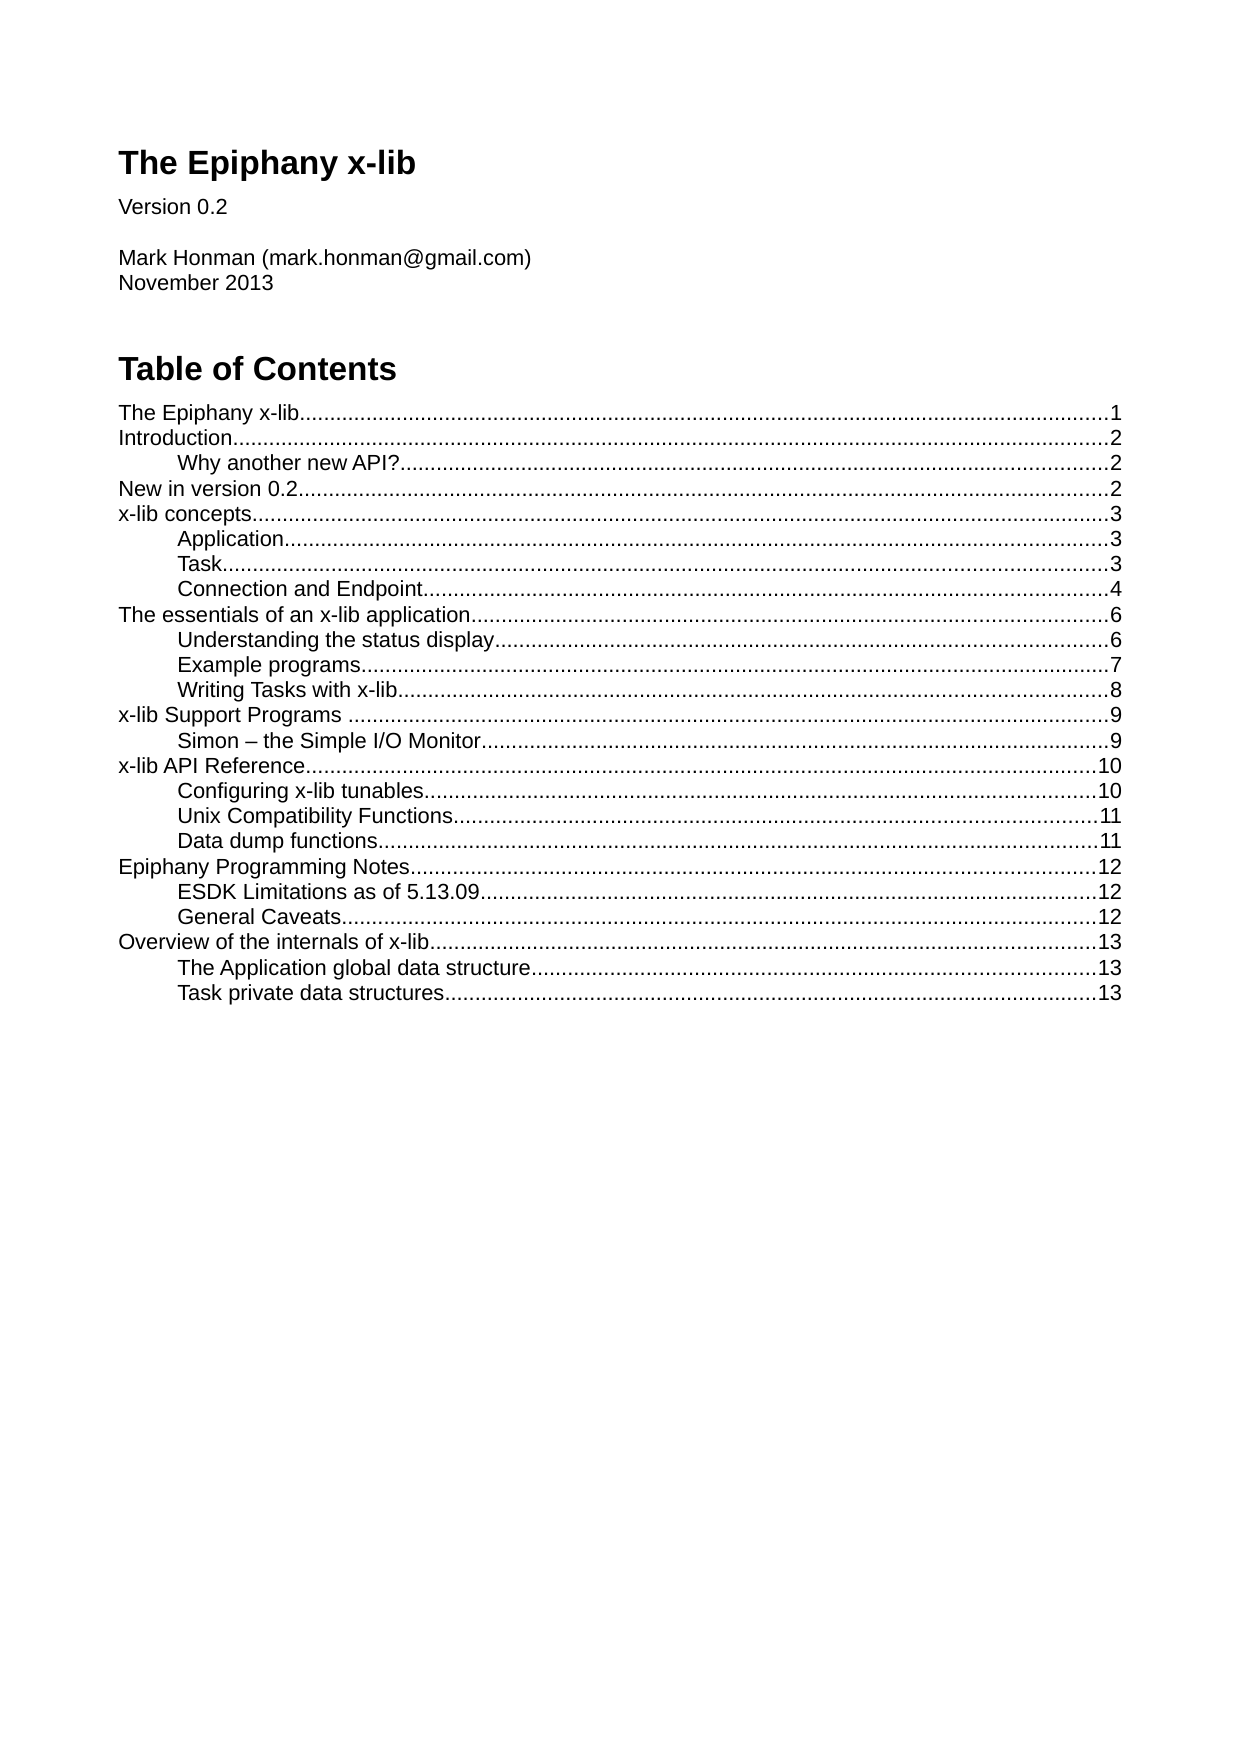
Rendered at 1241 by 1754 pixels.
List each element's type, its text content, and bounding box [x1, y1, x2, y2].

text Unix Compatibility Functions 11 [177, 803, 1122, 828]
text Simon – the Simple I/O Monitor 9 [177, 727, 1122, 753]
text x-lib Support Programs 9 [118, 702, 1122, 727]
text Writing Tasks with x-lib 8 [177, 677, 1122, 702]
text The Epiphany x-lib 1 [118, 400, 1122, 425]
text Epiphany Programming Notes 12 [118, 853, 1122, 879]
text Connection and Endpoint 4 [177, 576, 1122, 601]
text Why another new API? 2 [177, 450, 1122, 475]
text The Application global data structure 13 [177, 954, 1122, 979]
text Application 3 [177, 526, 1122, 551]
subtitle The Epiphany x-lib [118, 143, 1122, 182]
text Data dump functions 11 [177, 828, 1122, 853]
text Introduction 2 [118, 425, 1122, 450]
text New in version 0.2 2 [118, 475, 1122, 501]
text Version 0.2 [118, 194, 1122, 219]
subtitle Table of Contents [118, 349, 1122, 387]
text Understanding the status display 6 [177, 627, 1122, 652]
text The essentials of an x-lib application 6 [118, 601, 1122, 627]
text Configuring x-lib tunables 10 [177, 778, 1122, 803]
text Task private data structures 13 [177, 979, 1122, 1005]
text x-lib concepts 3 [118, 501, 1122, 526]
text Mark Honman (mark.honman@gmail.com) [118, 245, 1122, 270]
text ESDK Limitations as of 5.13.09 12 [177, 879, 1122, 904]
text Task 3 [177, 551, 1122, 576]
text x-lib API Reference 10 [118, 753, 1122, 778]
text Example programs 7 [177, 652, 1122, 677]
text November 2013 [118, 270, 1122, 295]
text Overview of the internals of x-lib 13 [118, 929, 1122, 954]
text General Caveats 12 [177, 904, 1122, 929]
